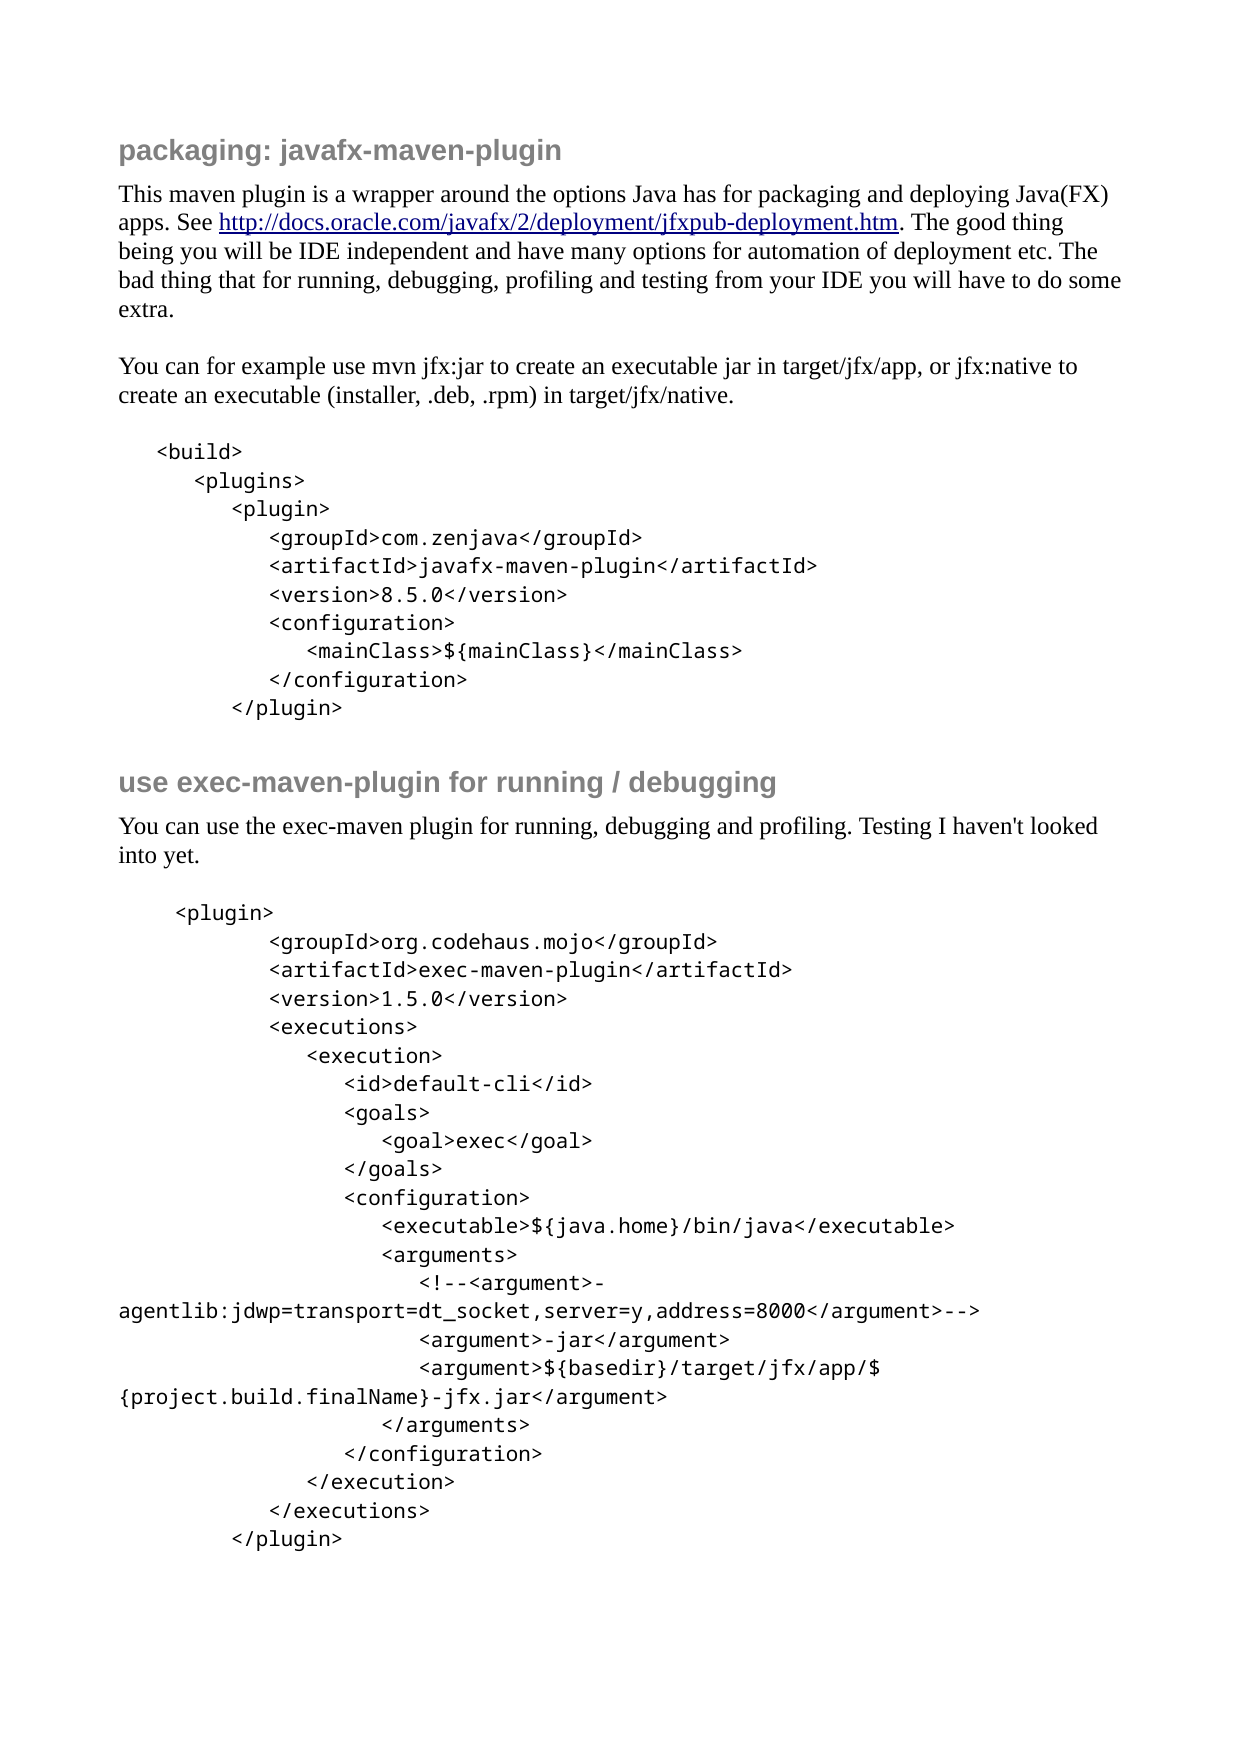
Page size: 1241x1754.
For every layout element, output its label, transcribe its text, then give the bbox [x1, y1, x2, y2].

text <mainClass>${mainClass}</mainClass> [118, 637, 1122, 665]
text </executions> [118, 1496, 1122, 1524]
text <argument>-jar</argument> [118, 1325, 1122, 1353]
text </goals> [118, 1154, 1122, 1183]
text </arguments> [118, 1410, 1122, 1439]
text <configuration> [118, 1183, 1122, 1211]
text <configuration> [118, 608, 1122, 637]
text <plugins> [118, 466, 1122, 494]
text <version>1.5.0</version> [118, 984, 1122, 1012]
text <groupId>org.codehaus.mojo</groupId> [118, 927, 1122, 955]
text <version>8.5.0</version> [118, 580, 1122, 608]
text </execution> [118, 1467, 1122, 1496]
text <artifactId>exec-maven-plugin</artifactId> [118, 955, 1122, 984]
text <build> [118, 437, 1122, 466]
text <execution> [118, 1041, 1122, 1069]
text <goals> [118, 1098, 1122, 1126]
subtitle packaging: javafx-maven-plugin [118, 133, 1122, 166]
text <plugin> [118, 897, 1122, 927]
text <goal>exec</goal> [118, 1126, 1122, 1154]
text </configuration> [118, 665, 1122, 693]
text </configuration> [118, 1439, 1122, 1467]
text <executions> [118, 1012, 1122, 1041]
text <arguments> [118, 1240, 1122, 1268]
text <argument>${basedir}/target/jfx/app/${project.build.finalName}-jfx.jar</argument> [118, 1353, 1122, 1410]
text <!--<argument>-agentlib:jdwp=transport=dt_socket,server=y,address=8000</argument>--> [118, 1268, 1122, 1325]
text <groupId>com.zenjava</groupId> [118, 523, 1122, 551]
text <executable>${java.home}/bin/java</executable> [118, 1211, 1122, 1240]
text </plugin> [118, 693, 1122, 722]
text <plugin> [118, 494, 1122, 523]
text You can use the exec-maven plugin for running, debugging and profiling. Testing I haven't looked into yet. [118, 811, 1122, 869]
text You can for example use mvn jfx:jar to create an executable jar in target/jfx/app, or jfx:native to create an executable (installer, .deb, .rpm) in target/jfx/native. [118, 351, 1122, 409]
text <id>default-cli</id> [118, 1069, 1122, 1098]
text </plugin> [118, 1524, 1122, 1553]
subtitle use exec-maven-plugin for running / debugging [118, 765, 1122, 799]
text <artifactId>javafx-maven-plugin</artifactId> [118, 551, 1122, 580]
text This maven plugin is a wrapper around the options Java has for packaging and deploying Java(FX) apps. See http://docs.oracle.com/javafx/2/deployment/jfxpub-deployment.htm. The good thing being you will be IDE independent and have many options for automation of deployment etc. The bad thing that for running, debugging, profiling and testing from your IDE you will have to do some extra. [118, 179, 1122, 322]
